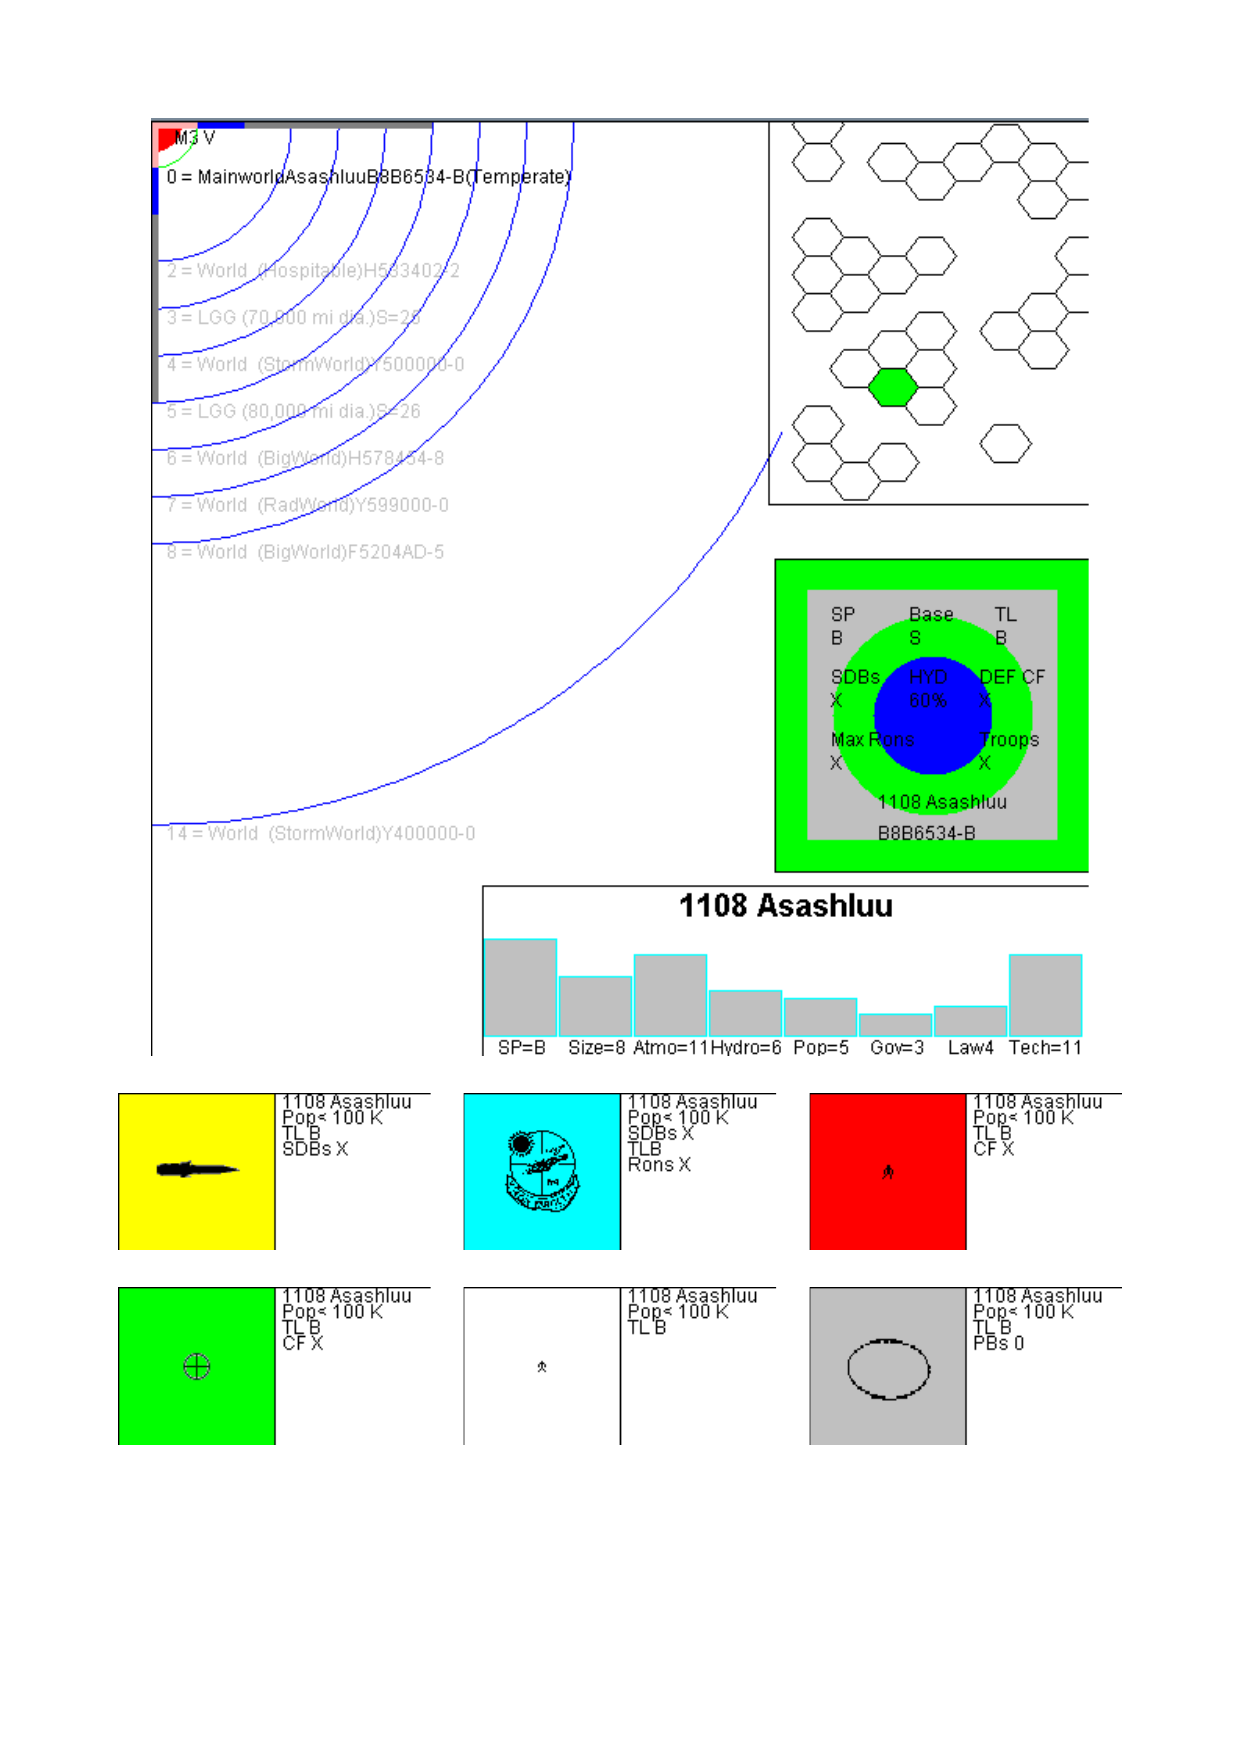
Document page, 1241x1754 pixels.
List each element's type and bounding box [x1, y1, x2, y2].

picture [118, 1093, 431, 1250]
picture [463, 1093, 777, 1250]
picture [118, 1287, 431, 1445]
picture [463, 1287, 777, 1445]
picture [809, 1287, 1122, 1445]
picture [809, 1093, 1122, 1250]
picture [151, 118, 1089, 1056]
